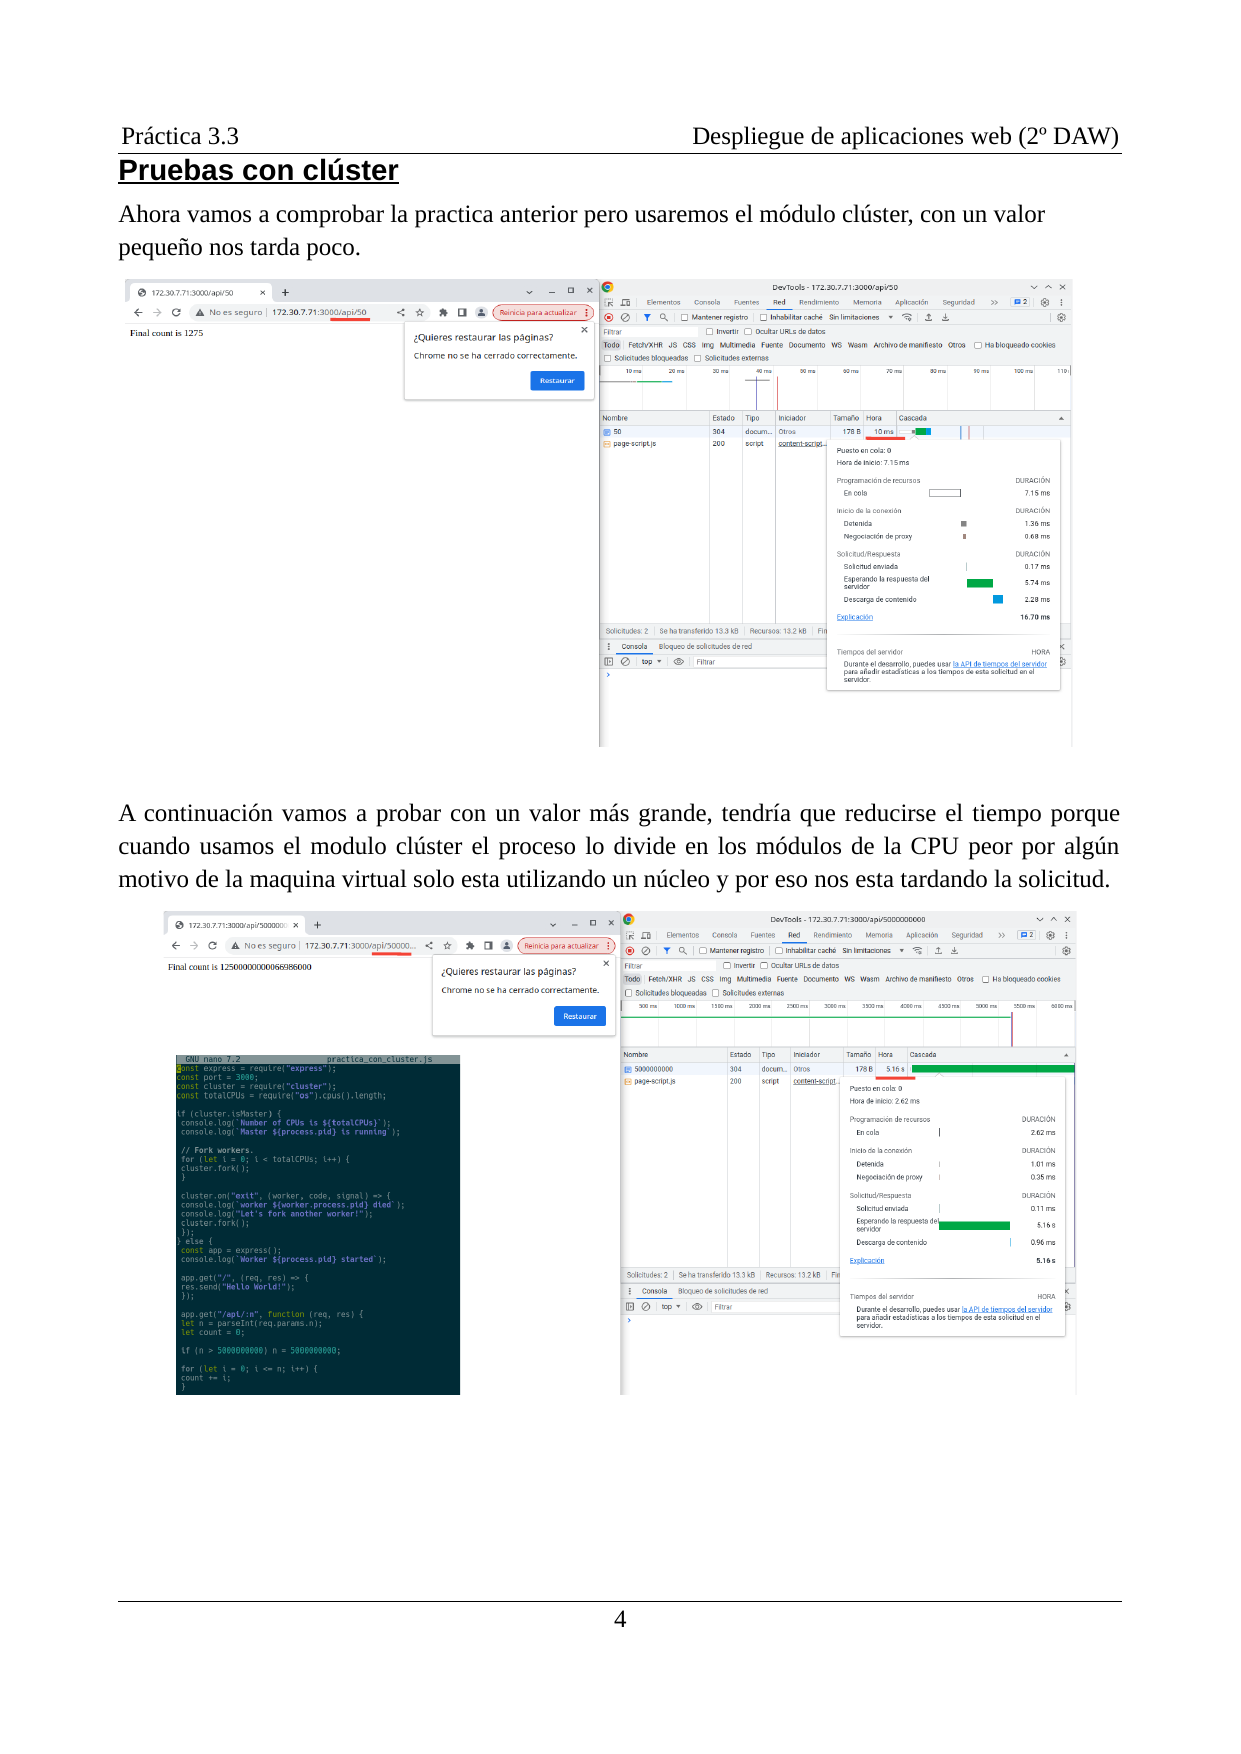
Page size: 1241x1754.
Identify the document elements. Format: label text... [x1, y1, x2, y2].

picture [241, 1120, 255, 1125]
text Ahora vamos a comprobar la practica anterior pero usaremos el módulo clúster, con un valor pequeño nos tarda poco. [118, 199, 1122, 261]
text A continuación vamos a probar con un valor más grande, tendría que reducirse el tiempo porque cuando usamos el modulo clúster el proceso lo divide en los módulos de la CPU peor por algún motivo de la maquina virtual solo esta utilizando un núcleo y por eso nos esta tardando la solicitud. [118, 798, 1122, 893]
picture [163, 911, 1077, 1395]
picture [125, 279, 1073, 747]
picture [241, 1129, 252, 1134]
subtitle Pruebas con clúster [118, 154, 1122, 187]
